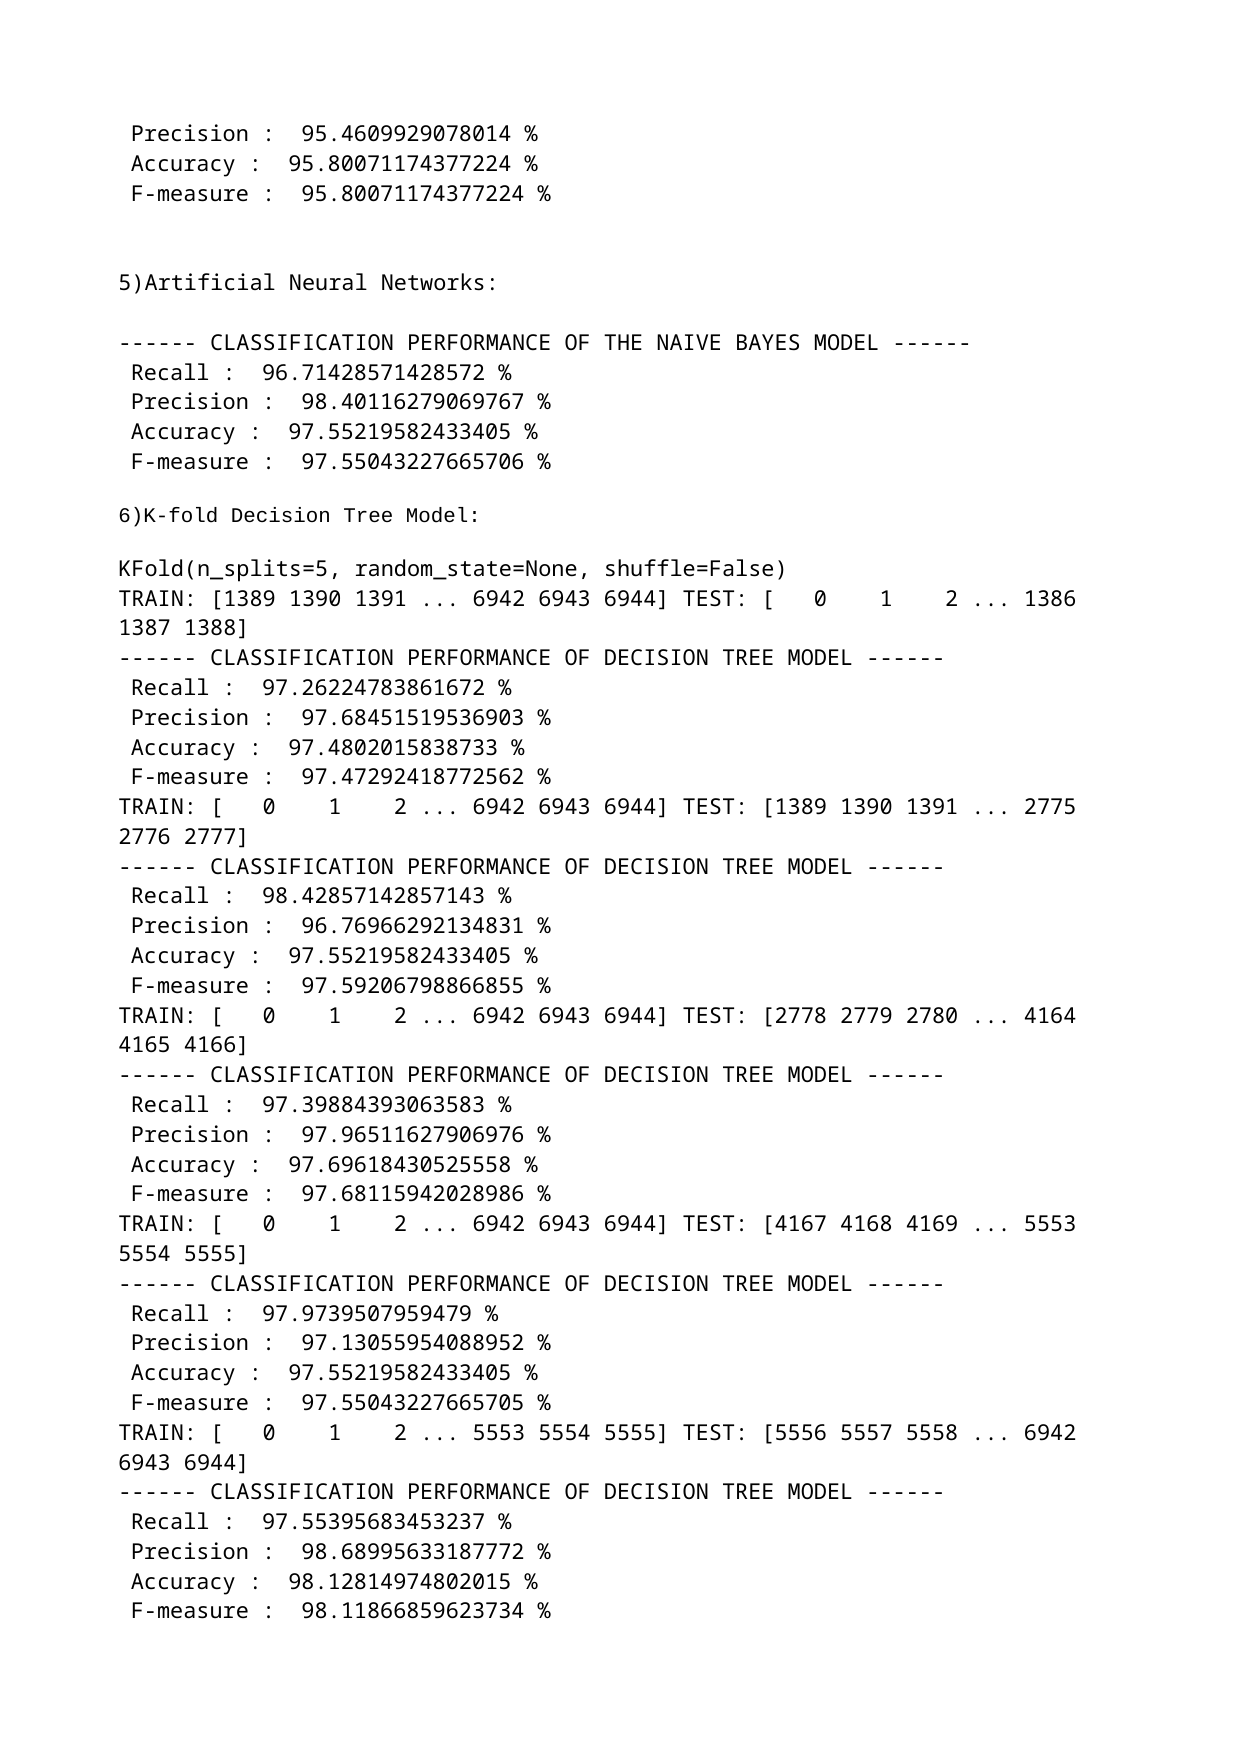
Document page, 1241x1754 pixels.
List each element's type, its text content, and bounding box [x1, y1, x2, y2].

text ------ CLASSIFICATION PERFORMANCE OF DECISION TREE MODEL ------ [118, 851, 1122, 880]
text Precision : 97.13055954088952 % [118, 1327, 1122, 1357]
text TRAIN: [ 0 1 2 ... 5553 5554 5555] TEST: [5556 5557 5558 ... 6942 6943 6944] [118, 1417, 1122, 1476]
text Recall : 97.26224783861672 % [118, 672, 1122, 702]
text Accuracy : 95.80071174377224 % [118, 148, 1122, 178]
text F-measure : 95.80071174377224 % [118, 178, 1122, 207]
text TRAIN: [ 0 1 2 ... 6942 6943 6944] TEST: [2778 2779 2780 ... 4164 4165 4166] [118, 999, 1122, 1059]
text Precision : 95.4609929078014 % [118, 118, 1122, 148]
text KFold(n_splits=5, random_state=None, shuffle=False) [118, 553, 1122, 582]
text TRAIN: [ 0 1 2 ... 6942 6943 6944] TEST: [1389 1390 1391 ... 2775 2776 2777] [118, 791, 1122, 851]
text ------ CLASSIFICATION PERFORMANCE OF DECISION TREE MODEL ------ [118, 1476, 1122, 1506]
text Recall : 97.9739507959479 % [118, 1297, 1122, 1327]
text ------ CLASSIFICATION PERFORMANCE OF DECISION TREE MODEL ------ [118, 642, 1122, 672]
text Recall : 98.42857142857143 % [118, 880, 1122, 910]
text F-measure : 97.47292418772562 % [118, 761, 1122, 791]
text Accuracy : 98.12814974802015 % [118, 1566, 1122, 1595]
text Accuracy : 97.69618430525558 % [118, 1148, 1122, 1178]
text ------ CLASSIFICATION PERFORMANCE OF DECISION TREE MODEL ------ [118, 1268, 1122, 1297]
text ------ CLASSIFICATION PERFORMANCE OF DECISION TREE MODEL ------ [118, 1059, 1122, 1089]
text F-measure : 97.59206798866855 % [118, 970, 1122, 999]
text Precision : 98.40116279069767 % [118, 386, 1122, 416]
text TRAIN: [1389 1390 1391 ... 6942 6943 6944] TEST: [ 0 1 2 ... 1386 1387 1388] [118, 582, 1122, 642]
text 5)Artificial Neural Networks: [118, 267, 1122, 297]
text TRAIN: [ 0 1 2 ... 6942 6943 6944] TEST: [4167 4168 4169 ... 5553 5554 5555] [118, 1208, 1122, 1268]
text Precision : 98.68995633187772 % [118, 1536, 1122, 1566]
text F-measure : 97.55043227665705 % [118, 1387, 1122, 1417]
text F-measure : 98.11866859623734 % [118, 1595, 1122, 1625]
text F-measure : 97.55043227665706 % [118, 446, 1122, 476]
text Recall : 96.71428571428572 % [118, 356, 1122, 386]
text F-measure : 97.68115942028986 % [118, 1178, 1122, 1208]
text Precision : 97.96511627906976 % [118, 1119, 1122, 1148]
text Recall : 97.39884393063583 % [118, 1089, 1122, 1119]
text Accuracy : 97.55219582433405 % [118, 416, 1122, 446]
text ------ CLASSIFICATION PERFORMANCE OF THE NAIVE BAYES MODEL ------ [118, 327, 1122, 356]
text Accuracy : 97.4802015838733 % [118, 731, 1122, 761]
text Precision : 96.76966292134831 % [118, 910, 1122, 940]
text Recall : 97.55395683453237 % [118, 1506, 1122, 1536]
text Precision : 97.68451519536903 % [118, 702, 1122, 731]
text 6)K-fold Decision Tree Model: [118, 505, 1122, 529]
text Accuracy : 97.55219582433405 % [118, 940, 1122, 970]
text Accuracy : 97.55219582433405 % [118, 1357, 1122, 1387]
